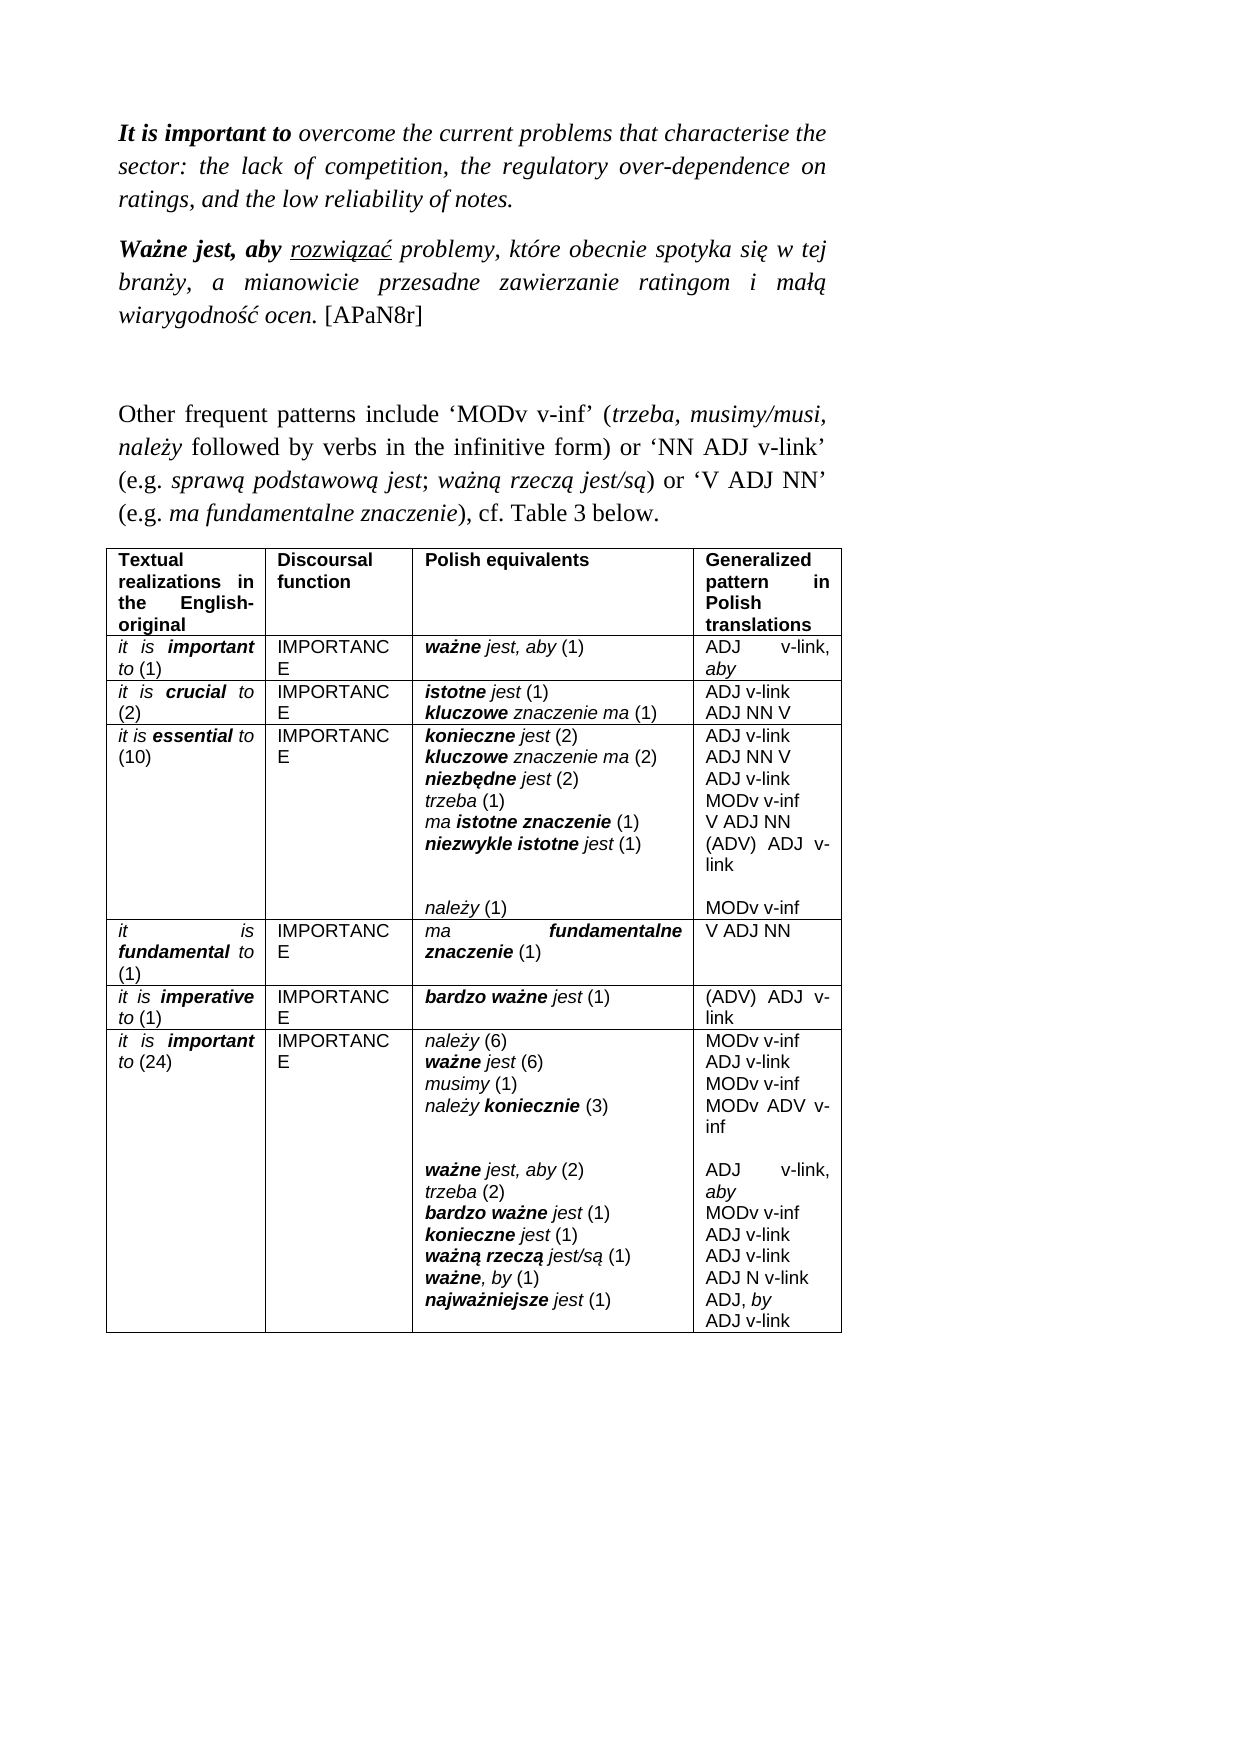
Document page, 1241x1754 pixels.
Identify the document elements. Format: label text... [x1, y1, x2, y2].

table_cell należy (6) ważne jest (6) musimy (1) należy koniecznie (3) ważne jest, aby (2) trzeba (2) bardzo ważne jest (1) konieczne jest (1) ważną rzeczą jest/są (1) ważne, by (1) najważniejsze jest (1) [413, 1030, 693, 1332]
table_cell ADJ v-link ADJ NN V ADJ v-link MODv v-inf V ADJ NN (ADV) ADJ v-link MODv v-inf [694, 725, 841, 919]
text Other frequent patterns include ‘MODv v-inf’ (trzeba, musimy/musi, należy followed by verbs in the infinitive form) or ‘NN ADJ v-link’ (e.g. sprawą podstawową jest; ważną rzeczą jest/są) or ‘V ADJ NN’ (e.g. ma fundamentalne znaczenie), cf. Table 3 below. [118, 399, 827, 527]
table_cell it is fundamental to (1) [107, 920, 265, 984]
table_cell ADJ v-link ADJ NN V [694, 681, 841, 724]
table_cell it is important to (1) [107, 636, 265, 679]
table_cell (ADV) ADJ v-link [694, 986, 841, 1029]
table_cell IMPORTANCE [266, 920, 412, 984]
table_header Textual realizations in the English-original [107, 549, 265, 635]
table_header Discoursal function [266, 549, 412, 635]
table_cell it is essential to (10) [107, 725, 265, 919]
table_cell IMPORTANCE [266, 986, 412, 1029]
table_cell it is imperative to (1) [107, 986, 265, 1029]
table_cell it is crucial to (2) [107, 681, 265, 724]
table_cell bardzo ważne jest (1) [413, 986, 693, 1029]
table_cell ma fundamentalne znaczenie (1) [413, 920, 693, 984]
table_cell konieczne jest (2) kluczowe znaczenie ma (2) niezbędne jest (2) trzeba (1) ma istotne znaczenie (1) niezwykle istotne jest (1) należy (1) [413, 725, 693, 919]
table_cell MODv v-inf ADJ v-link MODv v-inf MODv ADV v-inf ADJ v-link, aby MODv v-inf ADJ v-link ADJ v-link ADJ N v-link ADJ, by ADJ v-link [694, 1030, 841, 1332]
table_header Polish equivalents [413, 549, 693, 635]
text Ważne jest, aby rozwiązać problemy, które obecnie spotyka się w tej branży, a mianowicie przesadne zawierzanie ratingom i małą wiarygodność ocen. [APaN8r] [118, 234, 827, 329]
text It is important to overcome the current problems that characterise the sector: the lack of competition, the regulatory over-dependence on ratings, and the low reliability of notes. [118, 118, 827, 213]
table_cell V ADJ NN [694, 920, 841, 984]
table_cell ważne jest, aby (1) [413, 636, 693, 679]
table_cell ADJ v-link, aby [694, 636, 841, 679]
table_cell IMPORTANCE [266, 681, 412, 724]
table_cell it is important to (24) [107, 1030, 265, 1332]
table_cell IMPORTANCE [266, 725, 412, 919]
table_cell IMPORTANCE [266, 1030, 412, 1332]
table_header Generalized pattern in Polish translations [694, 549, 841, 635]
table_cell IMPORTANCE [266, 636, 412, 679]
table_cell istotne jest (1) kluczowe znaczenie ma (1) [413, 681, 693, 724]
